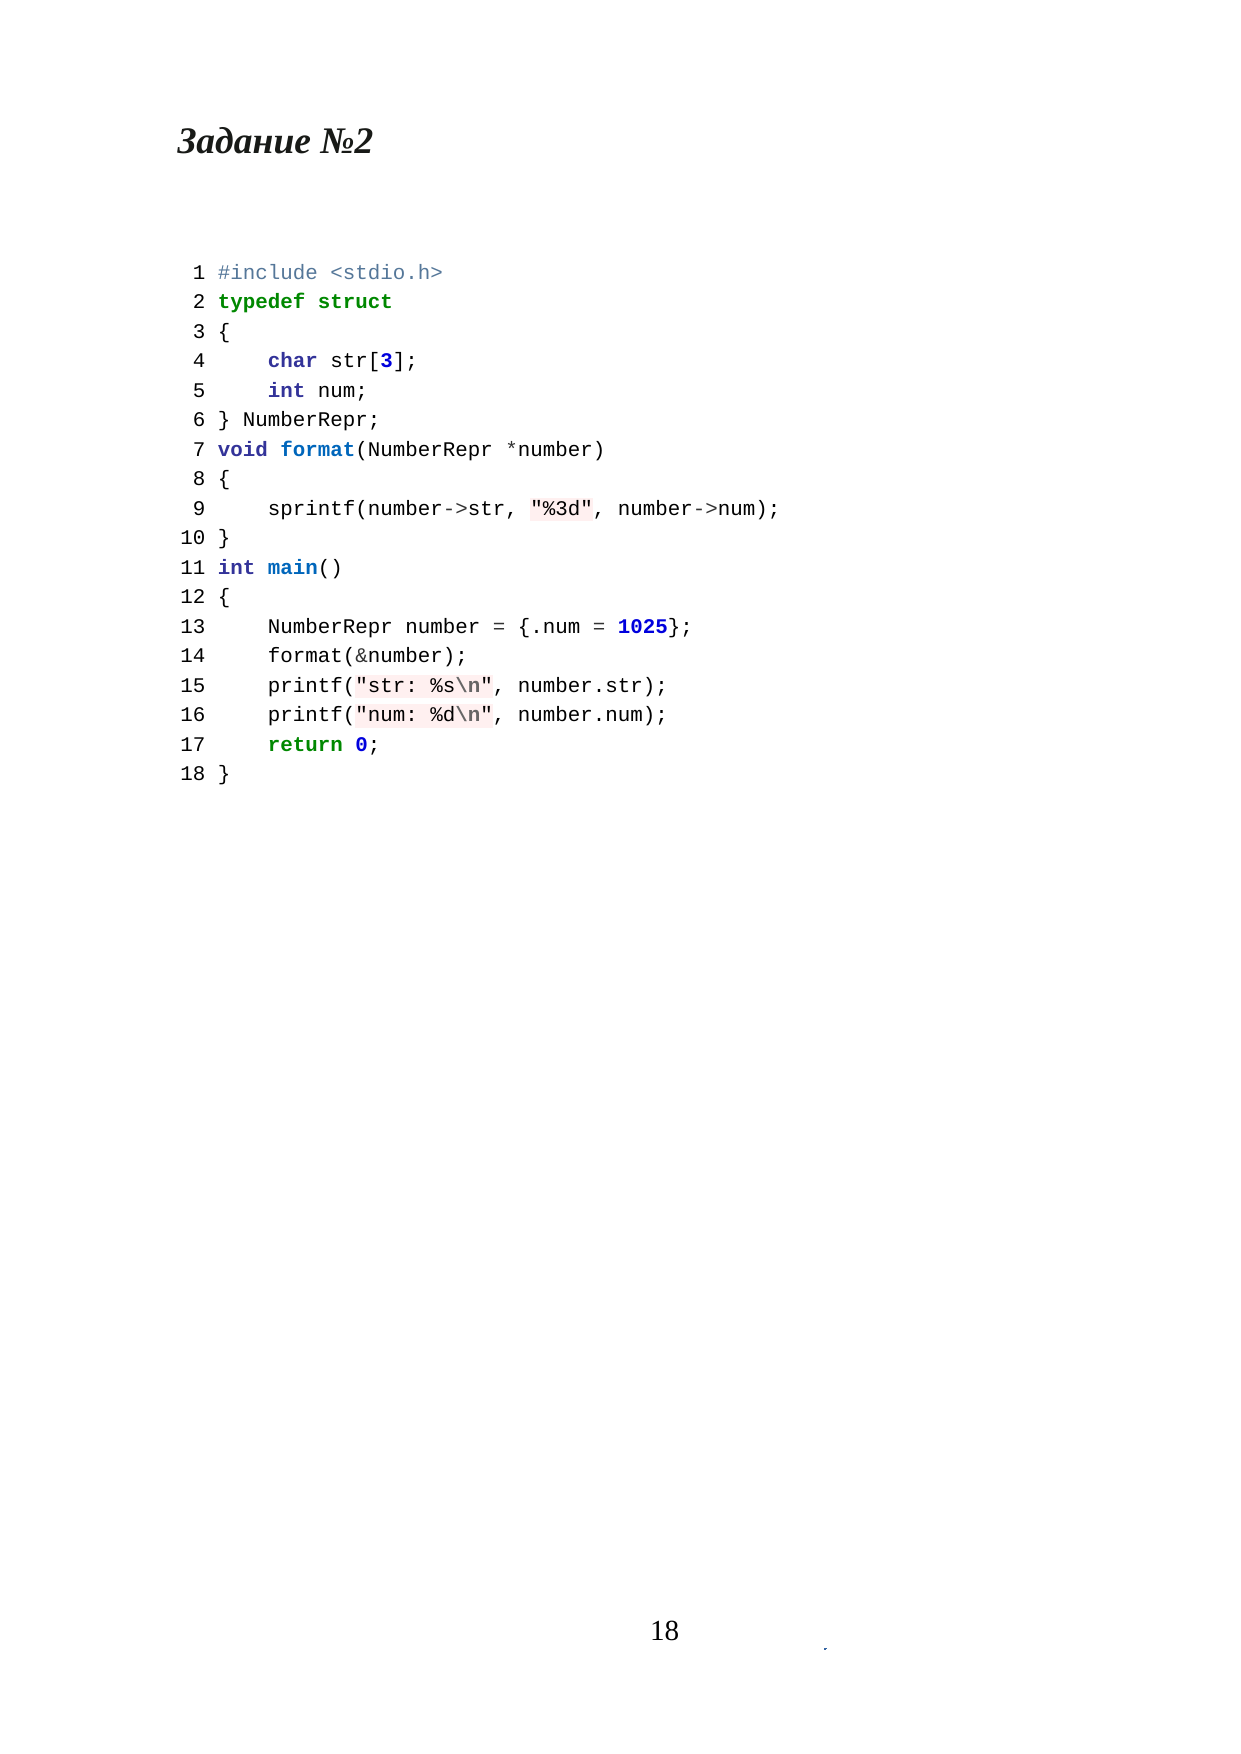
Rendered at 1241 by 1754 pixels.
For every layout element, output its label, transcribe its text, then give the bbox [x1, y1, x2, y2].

table_header 1 2 3 4 5 6 7 8 9 10 11 12 13 14 15 16 17 18 [177, 259, 215, 825]
text Задание №2 [177, 118, 1152, 161]
table_header #include <stdio.h> typedef struct { char str[3]; int num; } NumberRepr; void format(NumberRepr *number) { sprintf(number->str, "%3d", number->num); } int main() { NumberRepr number = {.num = 1025}; format(&number); printf("str: %s\n", number.str); printf("num: %d\n", number.num); return 0; } [215, 259, 1033, 825]
